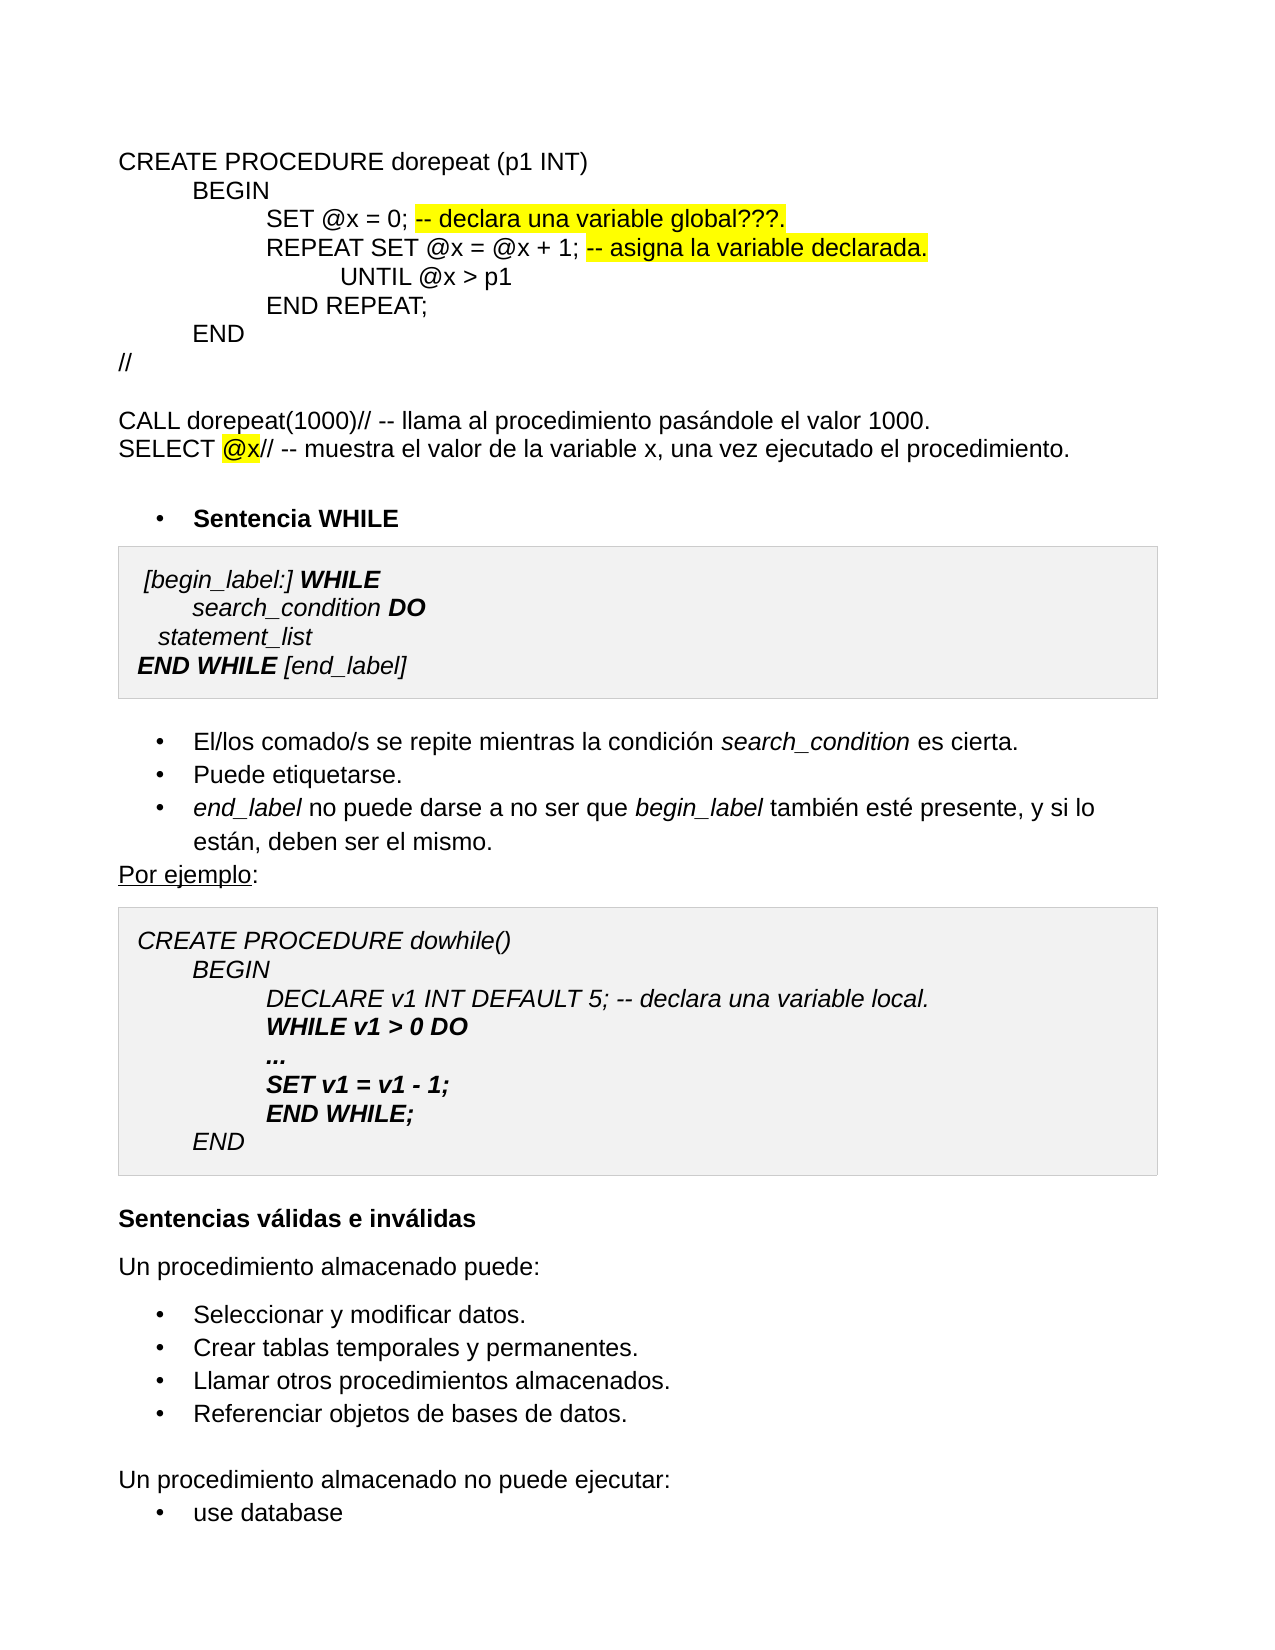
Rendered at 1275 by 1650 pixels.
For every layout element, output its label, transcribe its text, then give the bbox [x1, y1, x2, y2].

text WHILE v1 > 0 DO [119, 993, 1157, 1022]
text ... [413, 1022, 419, 1032]
text UNTIL @x > p1 [118, 262, 1157, 291]
text Sentencias válidas e inválidas [118, 1204, 1157, 1233]
list Referenciar objetos de bases de datos. [156, 1399, 1157, 1428]
text // [118, 348, 1157, 377]
text CREATE PROCEDURE dorepeat (p1 INT) [118, 147, 1157, 176]
text BEGIN [118, 176, 1157, 204]
text END WHILE [end_label] [119, 632, 1157, 698]
text CALL dorepeat(1000)// -- llama al procedimiento pasándole el valor 1000. [118, 406, 1157, 434]
text REPEAT SET @x = @x + 1; -- asigna la variable declarada. [118, 233, 1157, 262]
text statement_list [119, 603, 1157, 632]
text SET @x = 0; -- declara una variable global???. [118, 204, 1157, 233]
text ... [435, 1022, 444, 1032]
text END [118, 319, 1157, 348]
text END WHILE; [119, 1080, 1157, 1108]
list Crear tablas temporales y permanentes. [156, 1333, 1157, 1362]
text search_condition DO [119, 574, 1157, 603]
subtitle Sentencia WHILE [156, 504, 1157, 533]
text Un procedimiento almacenado puede: [118, 1252, 1157, 1281]
list use database [156, 1498, 1157, 1527]
list end_label no puede darse a no ser que begin_label también esté presente, y si lo están, deben ser el mismo. [156, 793, 1157, 855]
text BEGIN [354, 936, 365, 947]
list Puede etiquetarse. [156, 760, 1157, 789]
list El/los comado/s se repite mientras la condición search_condition es cierta. [156, 727, 1157, 756]
text ... [119, 1022, 1157, 1051]
text BEGIN [119, 936, 1157, 965]
text END [119, 1108, 1157, 1175]
text SELECT @x// -- muestra el valor de la variable x, una vez ejecutado el procedimiento. [118, 434, 1157, 463]
text END REPEAT; [118, 291, 1157, 319]
list Llamar otros procedimientos almacenados. [156, 1366, 1157, 1395]
text BEGIN [336, 936, 347, 947]
text BEGIN [282, 936, 294, 947]
text CREATE PROCEDURE dowhile() [119, 908, 1157, 936]
text Un procedimiento almacenado no puede ejecutar: [118, 1465, 1157, 1494]
text Por ejemplo: [118, 859, 1157, 888]
text SET v1 = v1 - 1; [119, 1051, 1157, 1080]
text DECLARE v1 INT DEFAULT 5; -- declara una variable local. [119, 965, 1157, 993]
text ... [453, 1022, 463, 1032]
list Seleccionar y modificar datos. [156, 1299, 1157, 1328]
text [begin_label:] WHILE [119, 547, 1157, 574]
